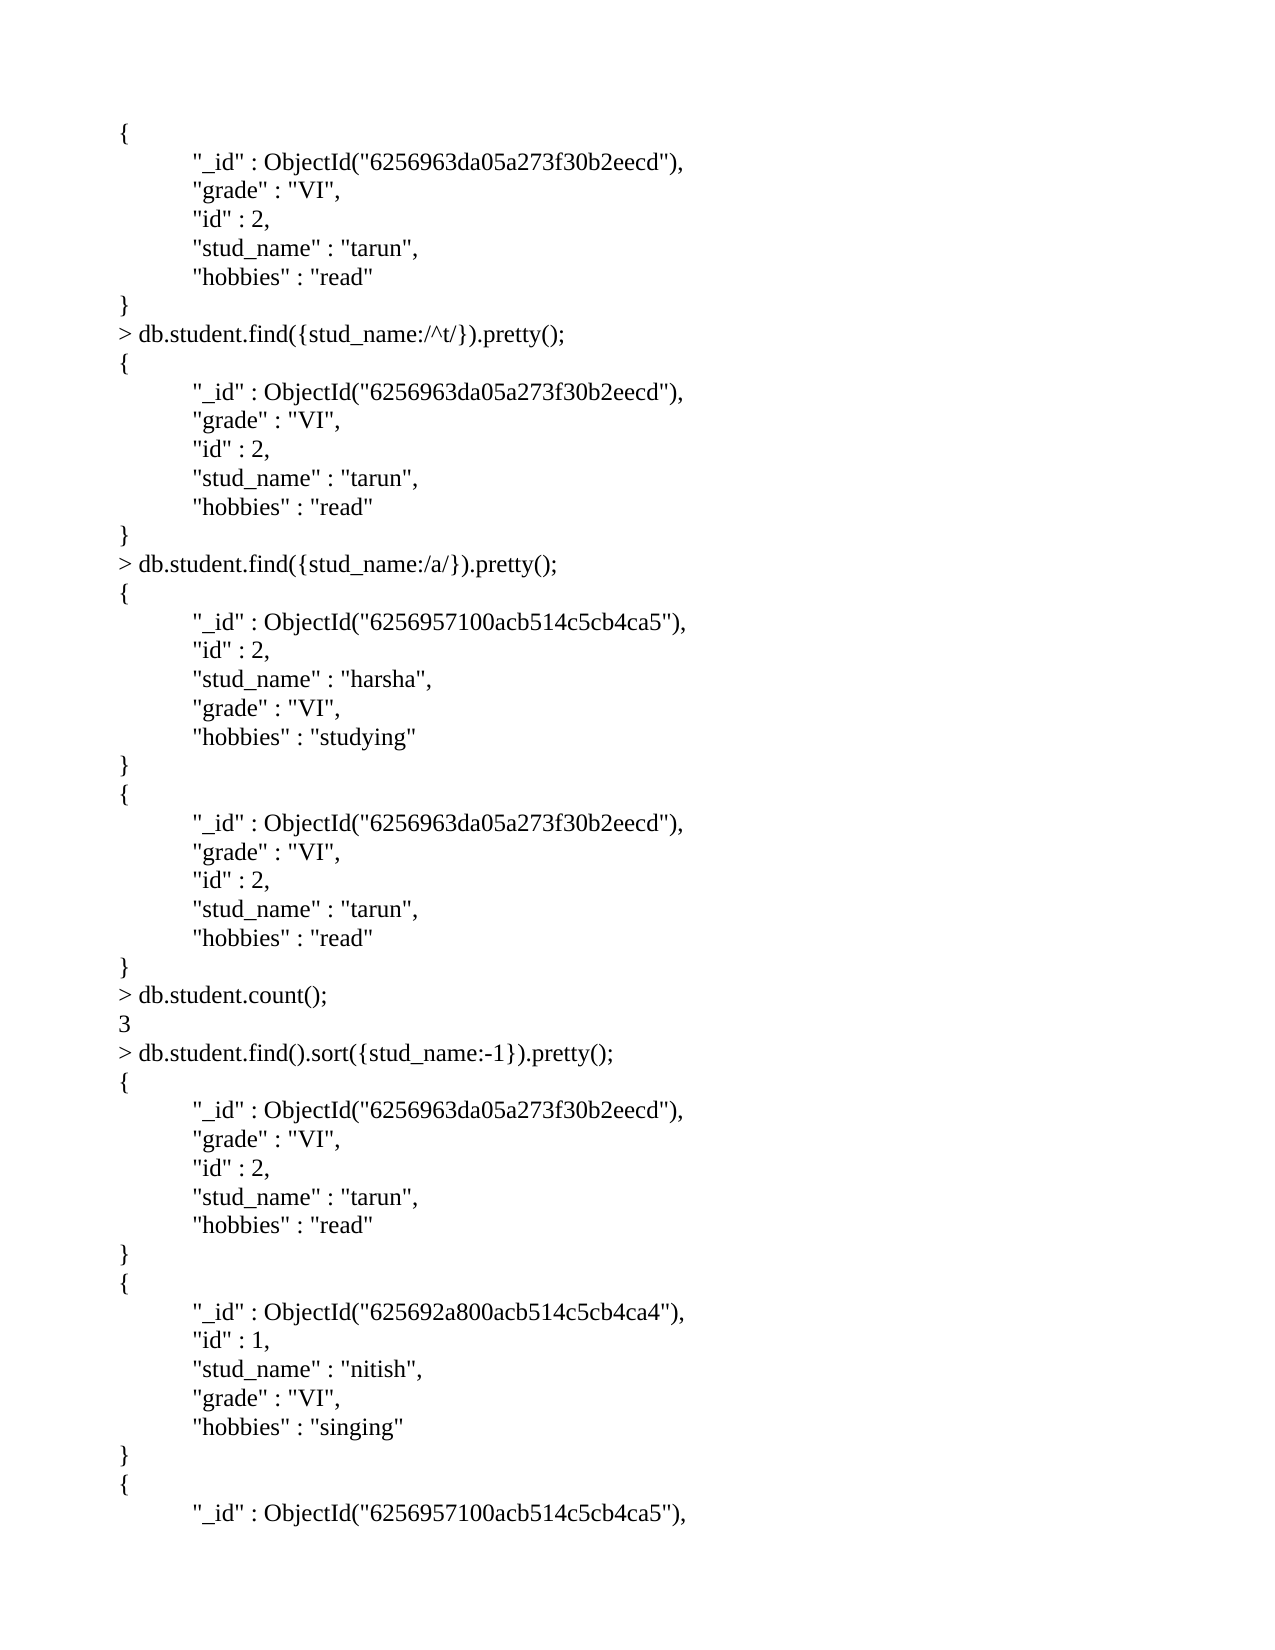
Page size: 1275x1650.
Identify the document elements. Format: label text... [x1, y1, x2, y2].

text "stud_name" : "tarun", [118, 1182, 1157, 1211]
text "grade" : "VI", [118, 837, 1157, 866]
text "hobbies" : "read" [118, 923, 1157, 952]
text "grade" : "VI", [118, 406, 1157, 434]
text } [118, 751, 1157, 779]
text { [118, 1067, 1157, 1096]
text "stud_name" : "tarun", [118, 894, 1157, 923]
text "hobbies" : "read" [118, 492, 1157, 521]
text > db.student.find({stud_name:/^t/}).pretty(); [118, 319, 1157, 348]
text "id" : 2, [118, 636, 1157, 664]
text "hobbies" : "read" [118, 1211, 1157, 1239]
text "_id" : ObjectId("6256963da05a273f30b2eecd"), [118, 147, 1157, 176]
text "id" : 2, [118, 434, 1157, 463]
text "_id" : ObjectId("6256963da05a273f30b2eecd"), [118, 377, 1157, 406]
text "id" : 2, [118, 1153, 1157, 1182]
text "_id" : ObjectId("6256957100acb514c5cb4ca5"), [118, 607, 1157, 636]
text } [118, 1441, 1157, 1469]
text } [118, 521, 1157, 549]
text { [118, 1469, 1157, 1498]
text "_id" : ObjectId("6256957100acb514c5cb4ca5"), [118, 1498, 1157, 1527]
text "_id" : ObjectId("6256963da05a273f30b2eecd"), [118, 808, 1157, 837]
text { [118, 1268, 1157, 1297]
text "stud_name" : "harsha", [118, 664, 1157, 693]
text { [118, 578, 1157, 607]
text "stud_name" : "nitish", [118, 1354, 1157, 1383]
text "_id" : ObjectId("6256963da05a273f30b2eecd"), [118, 1096, 1157, 1124]
text "id" : 2, [118, 866, 1157, 894]
text { [118, 118, 1157, 147]
text "hobbies" : "read" [118, 262, 1157, 291]
text "grade" : "VI", [118, 1383, 1157, 1412]
text } [118, 952, 1157, 981]
text "grade" : "VI", [118, 693, 1157, 722]
text } [118, 291, 1157, 319]
text > db.student.find().sort({stud_name:-1}).pretty(); [118, 1038, 1157, 1067]
text 3 [118, 1009, 1157, 1038]
text "stud_name" : "tarun", [118, 463, 1157, 492]
text > db.student.find({stud_name:/a/}).pretty(); [118, 549, 1157, 578]
text "_id" : ObjectId("625692a800acb514c5cb4ca4"), [118, 1297, 1157, 1326]
text "id" : 2, [118, 204, 1157, 233]
text "hobbies" : "singing" [118, 1412, 1157, 1441]
text > db.student.count(); [118, 981, 1157, 1009]
text "id" : 1, [118, 1326, 1157, 1354]
text "grade" : "VI", [118, 1124, 1157, 1153]
text } [118, 1239, 1157, 1268]
text { [118, 779, 1157, 808]
text "grade" : "VI", [118, 176, 1157, 204]
text { [118, 348, 1157, 377]
text "stud_name" : "tarun", [118, 233, 1157, 262]
text "hobbies" : "studying" [118, 722, 1157, 751]
